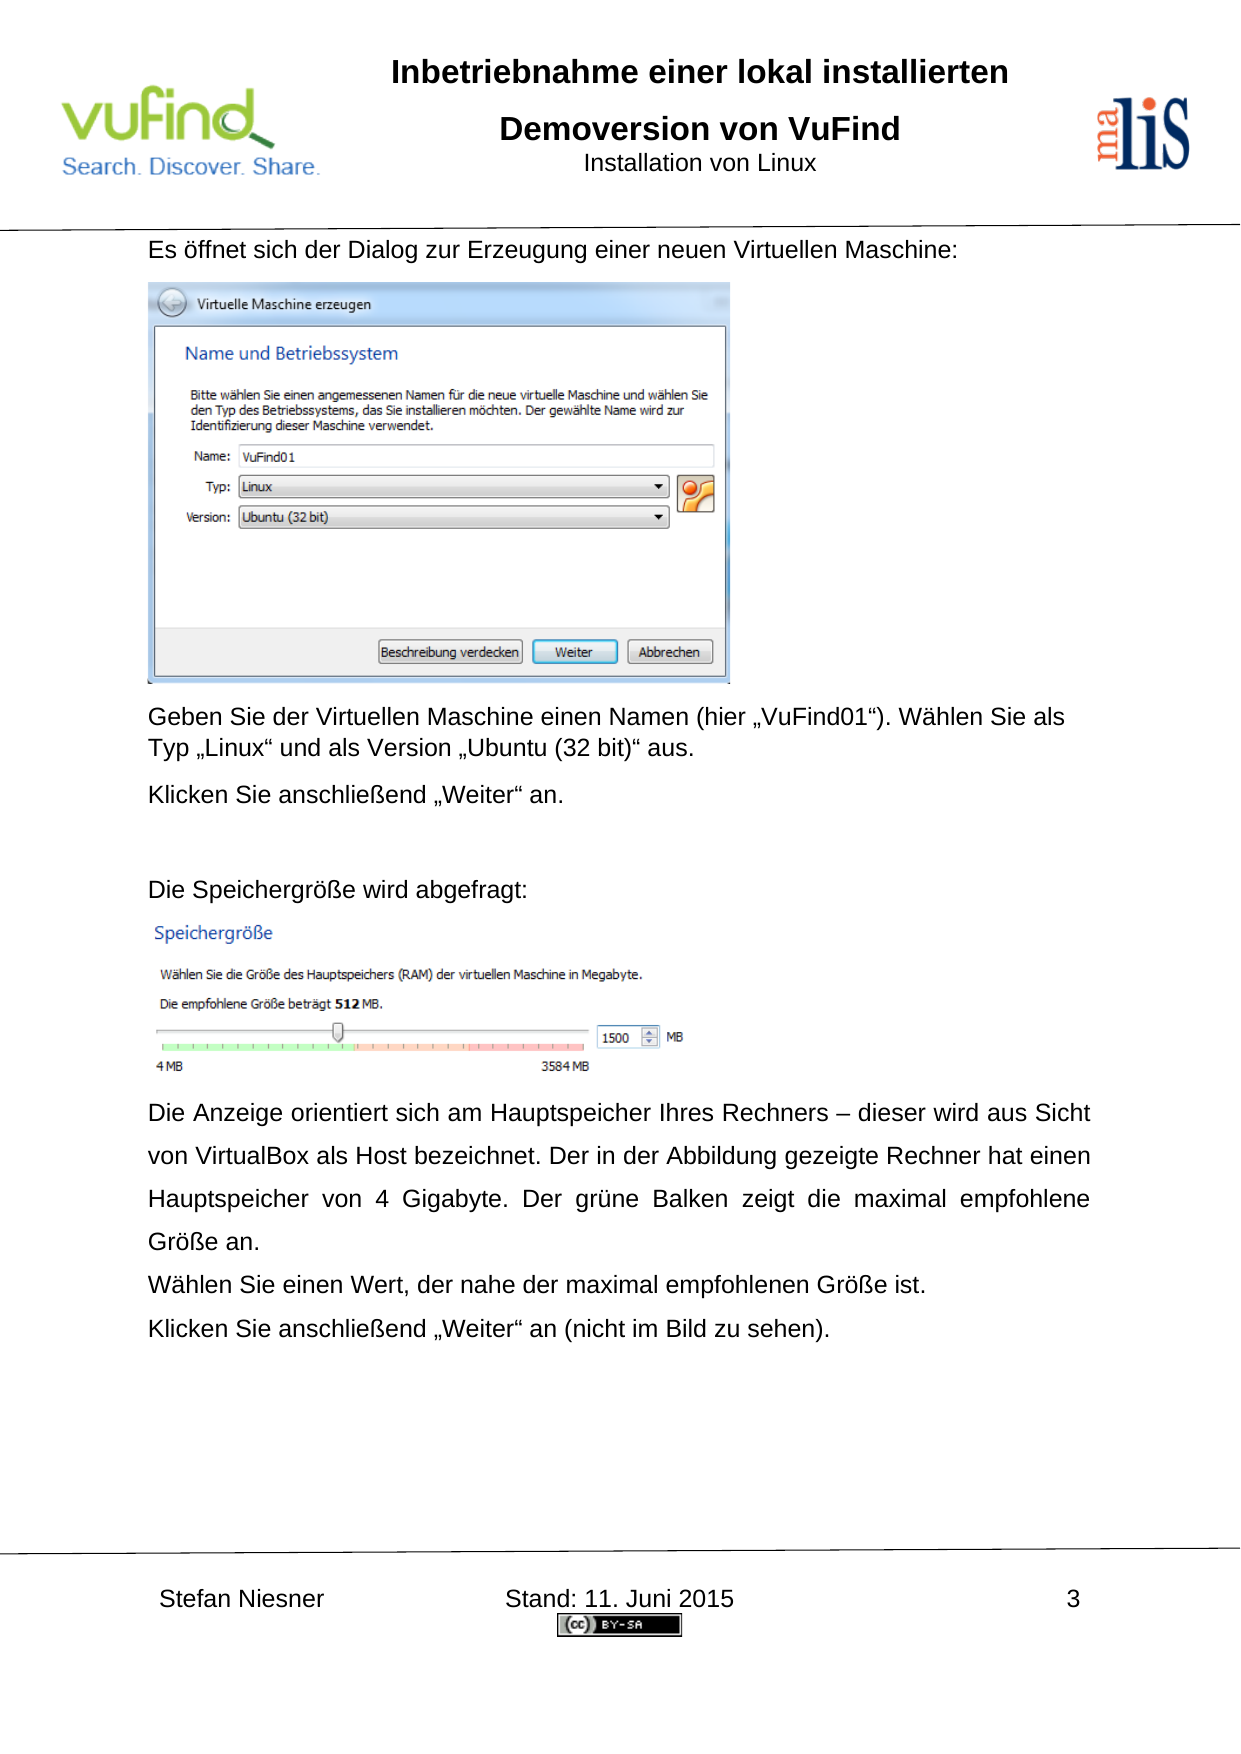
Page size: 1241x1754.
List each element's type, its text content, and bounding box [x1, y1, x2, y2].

picture [1092, 81, 1193, 181]
picture [557, 1613, 683, 1637]
text Geben Sie der Virtuellen Maschine einen Namen (hier „VuFind01“). Wählen Sie als Typ „Linux“ und als Version „Ubuntu (32 bit)“ aus. [148, 702, 1092, 762]
text Klicken Sie anschließend „Weiter“ an (nicht im Bild zu sehen). [148, 1313, 1092, 1342]
text Die Anzeige orientiert sich am Hauptspeicher Ihres Rechners – dieser wird aus Sicht von VirtualBox als Host bezeichnet. Der in der Abbildung gezeigte Rechner hat einen Hauptspeicher von 4 Gigabyte. Der grüne Balken zeigt die maximal empfohlene Größe an. [148, 1098, 1092, 1256]
text Es öffnet sich der Dialog zur Erzeugung einer neuen Virtuellen Maschine: [148, 236, 1092, 264]
text Klicken Sie anschließend „Weiter“ an. [148, 780, 1092, 809]
picture [59, 81, 325, 183]
picture [147, 282, 730, 684]
picture [147, 918, 692, 1084]
text Die Speichergröße wird abgefragt: [148, 875, 1092, 904]
text Wählen Sie einen Wert, der nahe der maximal empfohlenen Größe ist. [148, 1270, 1092, 1299]
